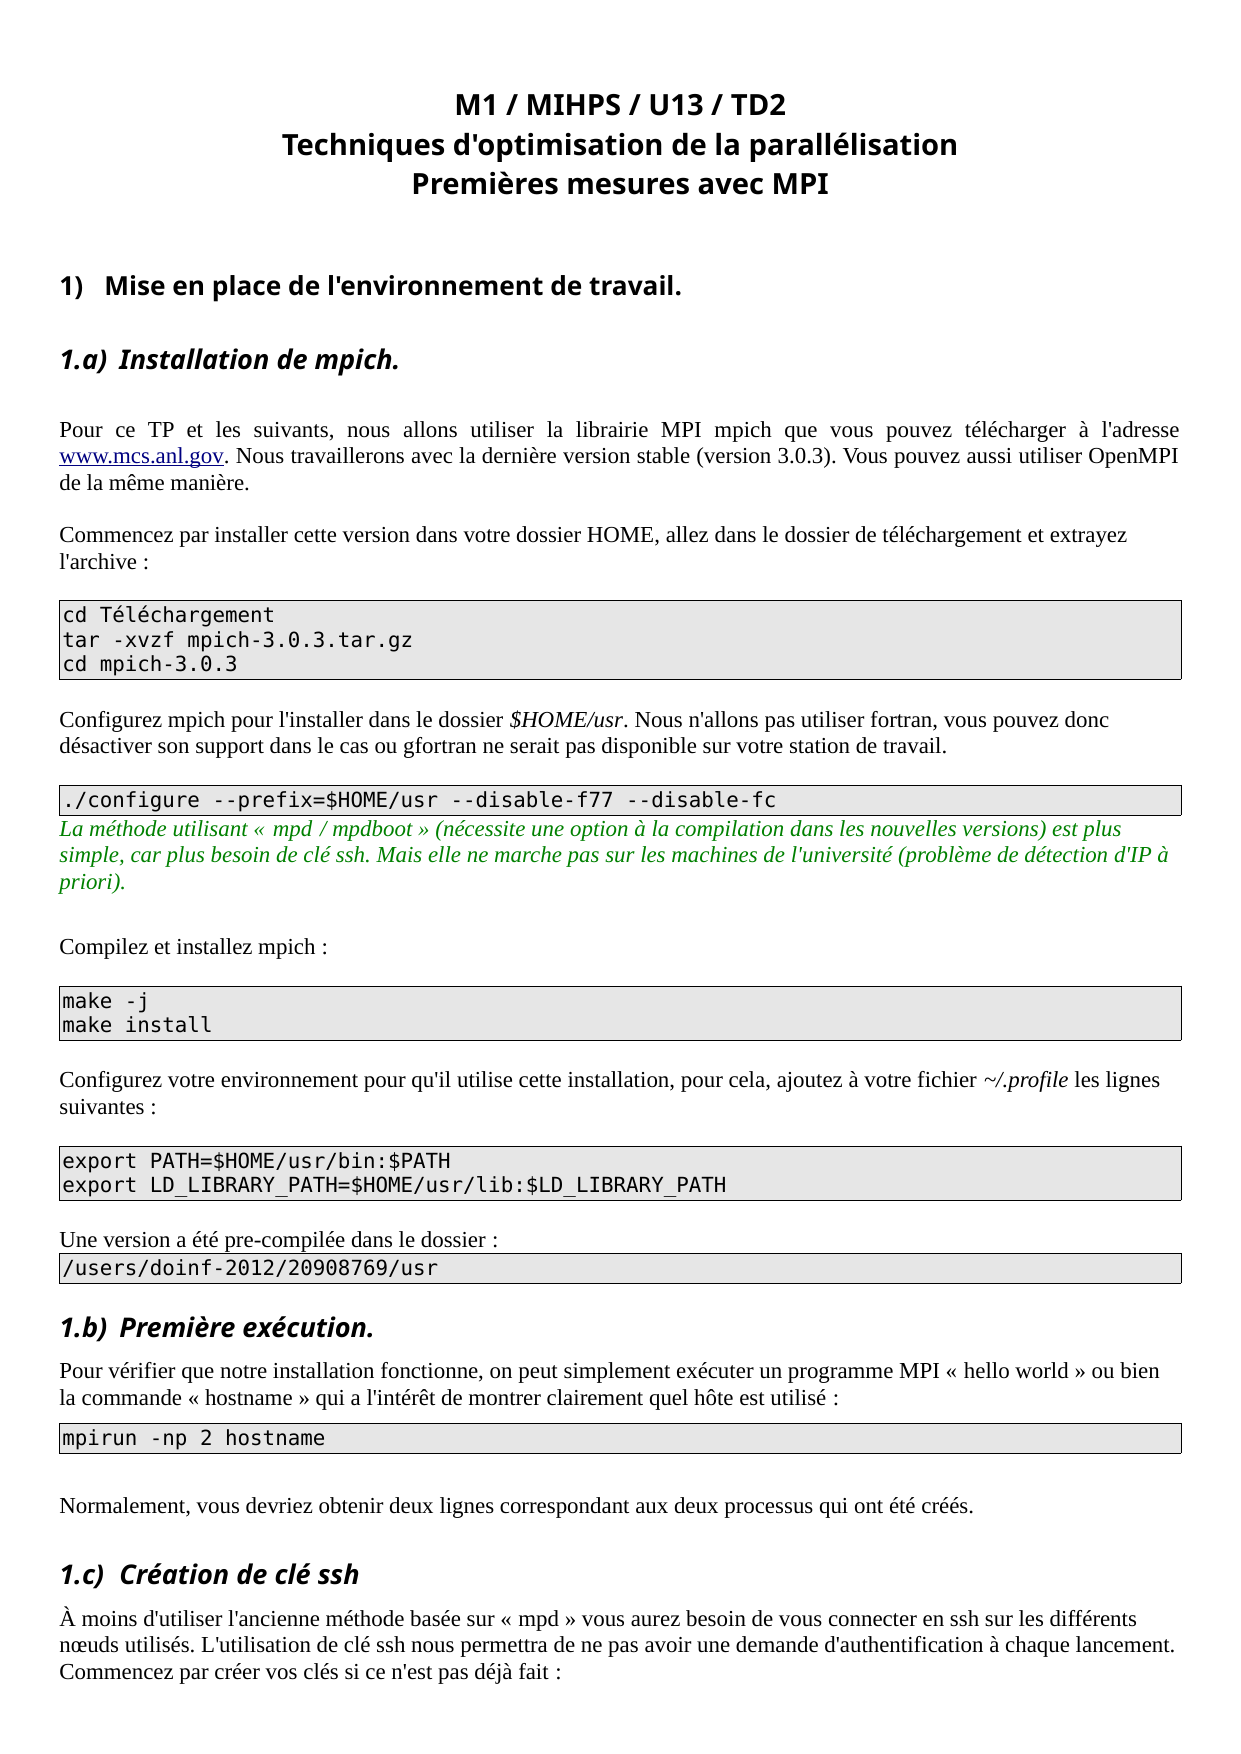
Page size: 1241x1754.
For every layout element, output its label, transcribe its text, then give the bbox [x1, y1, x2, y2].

text Compilez et installez mpich : [59, 933, 1181, 959]
text tar -xvzf mpich-3.0.3.tar.gz [60, 625, 1181, 649]
text Normalement, vous devriez obtenir deux lignes correspondant aux deux processus qui ont été créés. [59, 1492, 1181, 1518]
subtitle Création de clé ssh [59, 1556, 1181, 1593]
text Commencez par installer cette version dans votre dossier HOME, allez dans le dossier de téléchargement et extrayez l'archive : [59, 521, 1181, 574]
text cd mpich-3.0.3 [60, 649, 1181, 679]
text mpirun -np 2 hostname [60, 1424, 1181, 1453]
text Une version a été pre-compilée dans le dossier : [59, 1227, 1181, 1253]
text make -j [60, 987, 1181, 1010]
subtitle Première exécution. [59, 1308, 1181, 1345]
text Configurez votre environnement pour qu'il utilise cette installation, pour cela, ajoutez à votre fichier ~/.profile les lignes suivantes : [59, 1067, 1181, 1119]
text À moins d'utiliser l'ancienne méthode basée sur « mpd » vous aurez besoin de vous connecter en ssh sur les différents nœuds utilisés. L'utilisation de clé ssh nous permettra de ne pas avoir une demande d'authentification à chaque lancement. Commencez par créer vos clés si ce n'est pas déjà fait : [59, 1605, 1181, 1684]
text La méthode utilisant « mpd / mpdboot » (nécessite une option à la compilation dans les nouvelles versions) est plus simple, car plus besoin de clé ssh. Mais elle ne marche pas sur les machines de l'université (problème de détection d'IP à priori). [59, 816, 1181, 894]
text /users/doinf-2012/20908769/usr [60, 1254, 1181, 1283]
subtitle Mise en place de l'environnement de travail. [59, 267, 1181, 303]
text cd Téléchargement [60, 601, 1181, 625]
text ./configure --prefix=$HOME/usr --disable-f77 --disable-fc [60, 786, 1181, 815]
text Pour vérifier que notre installation fonctionne, on peut simplement exécuter un programme MPI « hello world » ou bien la commande « hostname » qui a l'intérêt de montrer clairement quel hôte est utilisé : [59, 1358, 1181, 1410]
text export LD_LIBRARY_PATH=$HOME/usr/lib:$LD_LIBRARY_PATH [60, 1170, 1181, 1200]
text Pour ce TP et les suivants, nous allons utiliser la librairie MPI mpich que vous pouvez télécharger à l'adresse www.mcs.anl.gov. Nous travaillerons avec la dernière version stable (version 3.0.3). Vous pouvez aussi utiliser OpenMPI de la même manière. [59, 416, 1181, 495]
subtitle M1 / MIHPS / U13 / TD2 Techniques d'optimisation de la parallélisation Premières mesures avec MPI [59, 84, 1181, 203]
text Configurez mpich pour l'installer dans le dossier $HOME/usr. Nous n'allons pas utiliser fortran, vous pouvez donc désactiver son support dans le cas ou gfortran ne serait pas disponible sur votre station de travail. [59, 706, 1181, 758]
subtitle Installation de mpich. [59, 340, 1181, 377]
text export PATH=$HOME/usr/bin:$PATH [60, 1147, 1181, 1170]
text make install [60, 1010, 1181, 1040]
